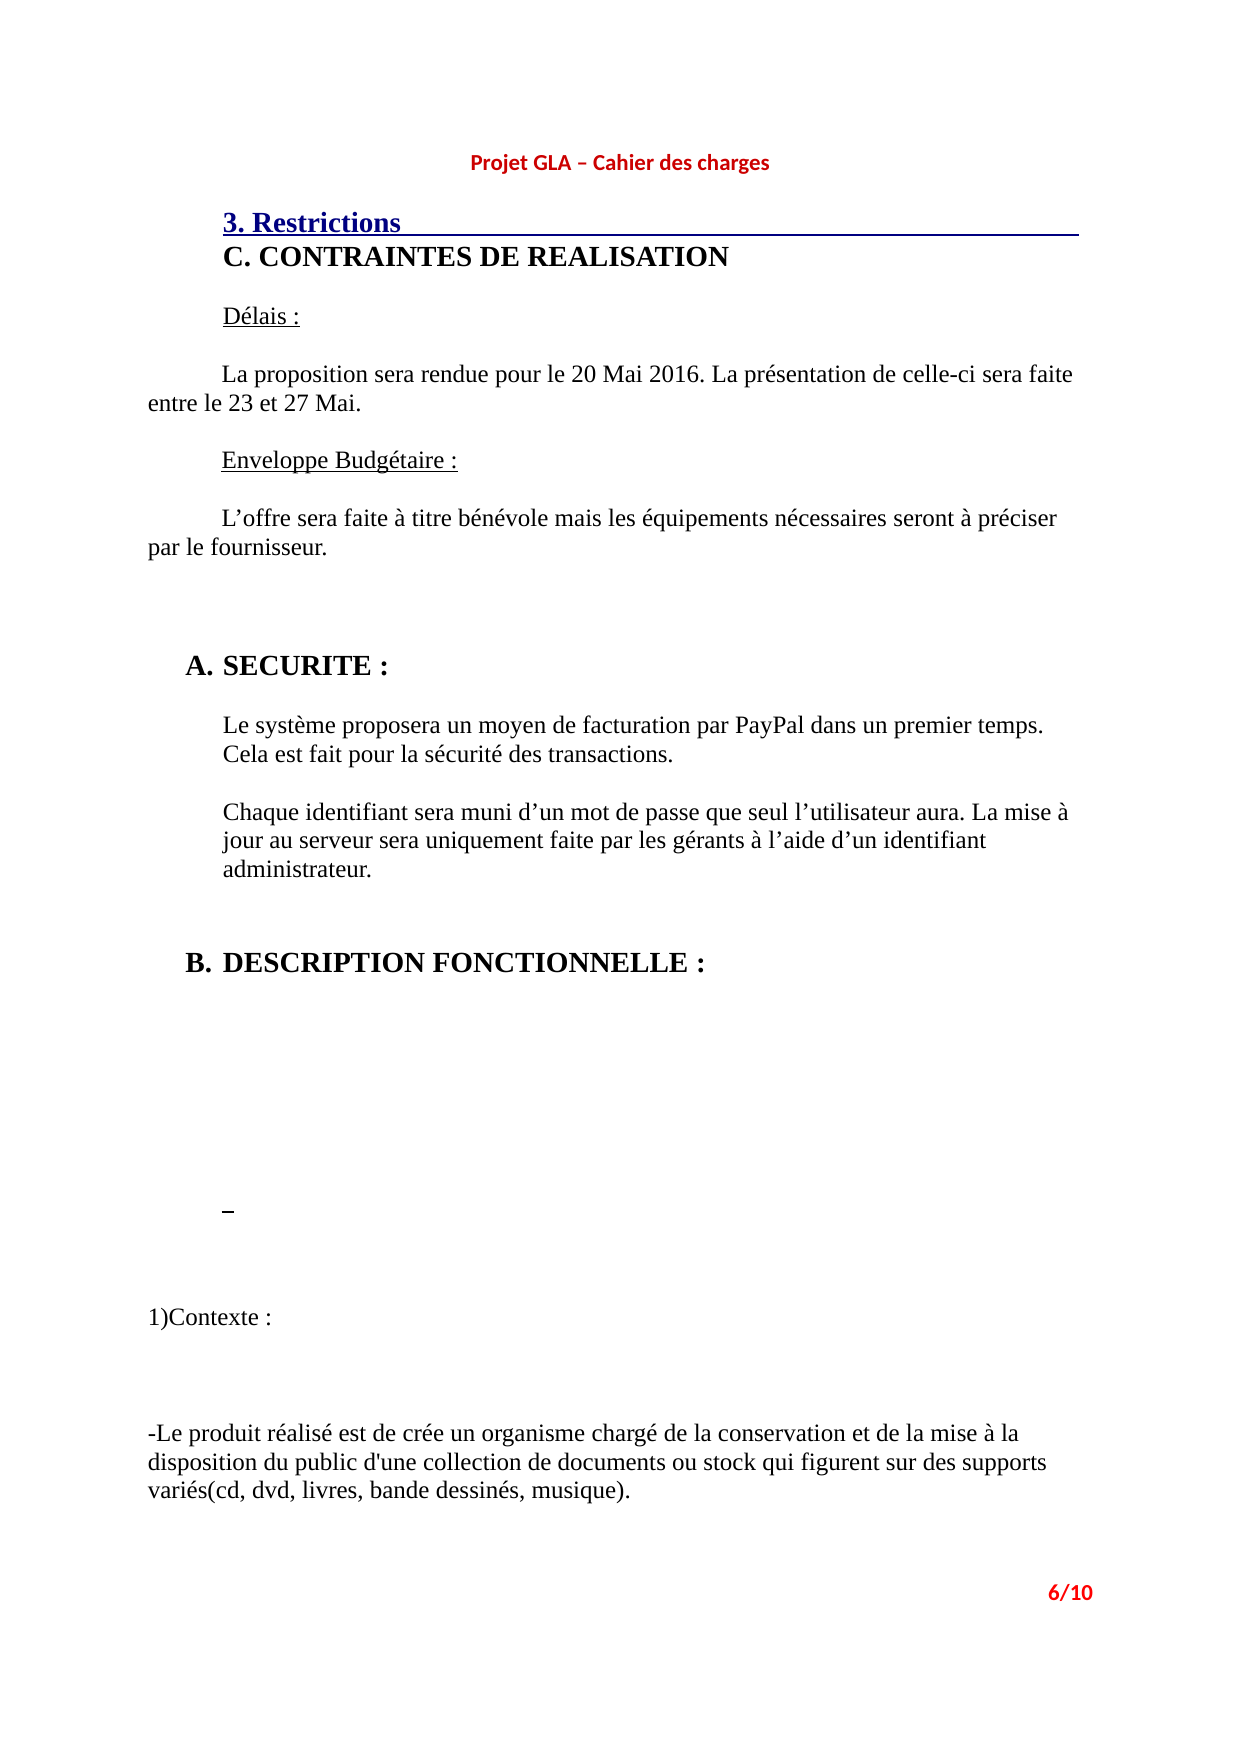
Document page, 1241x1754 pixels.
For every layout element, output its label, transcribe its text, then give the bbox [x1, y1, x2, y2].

text -Le produit réalisé est de crée un organisme chargé de la conservation et de la mise à la disposition du public d'une collection de documents ou stock qui figurent sur des supports variés(cd, dvd, livres, bande dessinés, musique). [148, 1418, 1093, 1504]
text Enveloppe Budgétaire : [148, 446, 1093, 474]
list SECURITE : [185, 648, 1093, 682]
list C. CONTRAINTES DE REALISATION [185, 239, 1093, 272]
text La proposition sera rendue pour le 20 Mai 2016. La présentation de celle-ci sera faite entre le 23 et 27 Mai. [148, 359, 1093, 416]
text L’offre sera faite à titre bénévole mais les équipements nécessaires seront à préciser par le fournisseur. [148, 503, 1093, 561]
list Le système proposera un moyen de facturation par PayPal dans un premier temps. Cela est fait pour la sécurité des transactions. [223, 710, 1093, 768]
list DESCRIPTION FONCTIONNELLE : [185, 945, 1093, 979]
list 3. Restrictions [185, 205, 1093, 239]
text 1)Contexte : [148, 1302, 1093, 1331]
list Délais : [223, 301, 1093, 330]
list Chaque identifiant sera muni d’un mot de passe que seul l’utilisateur aura. La mise à jour au serveur sera uniquement faite par les gérants à l’aide d’un identifiant administrateur. [223, 797, 1093, 883]
